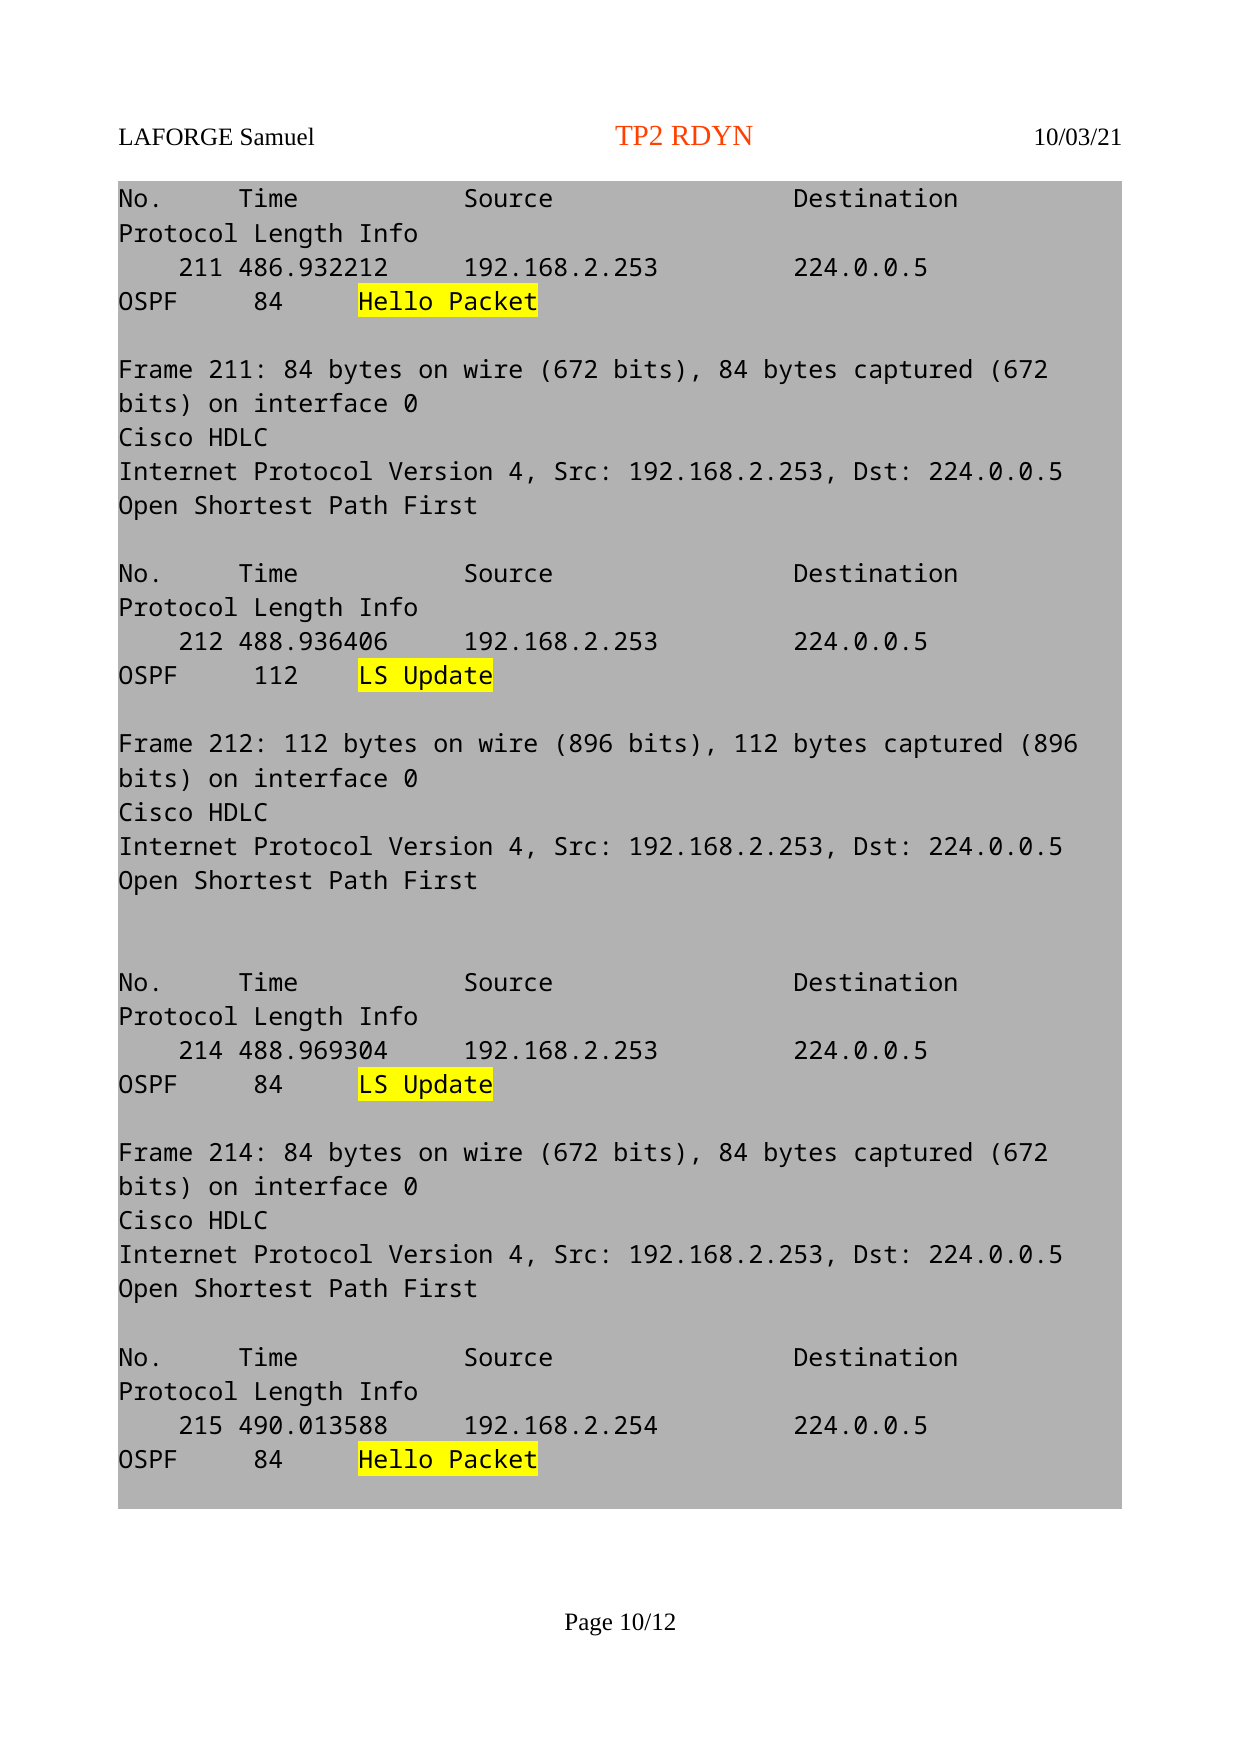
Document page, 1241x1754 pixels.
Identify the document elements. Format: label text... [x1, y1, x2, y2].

text Open Shortest Path First [118, 1271, 1122, 1305]
text Open Shortest Path First [118, 488, 1122, 522]
text 215 490.013588 192.168.2.254 224.0.0.5 OSPF 84 Hello Packet [118, 1407, 1122, 1476]
text No. Time Source Destination Protocol Length Info [118, 1339, 1122, 1407]
text Cisco HDLC [118, 1203, 1122, 1237]
text 212 488.936406 192.168.2.253 224.0.0.5 OSPF 112 LS Update [118, 624, 1122, 692]
text 211 486.932212 192.168.2.253 224.0.0.5 OSPF 84 Hello Packet [118, 249, 1122, 317]
text Frame 211: 84 bytes on wire (672 bits), 84 bytes captured (672 bits) on interface 0 [118, 351, 1122, 419]
text Internet Protocol Version 4, Src: 192.168.2.253, Dst: 224.0.0.5 [118, 1237, 1122, 1271]
text Internet Protocol Version 4, Src: 192.168.2.253, Dst: 224.0.0.5 [118, 828, 1122, 862]
text Internet Protocol Version 4, Src: 192.168.2.253, Dst: 224.0.0.5 [118, 454, 1122, 488]
text Frame 212: 112 bytes on wire (896 bits), 112 bytes captured (896 bits) on interface 0 [118, 726, 1122, 794]
text No. Time Source Destination Protocol Length Info [118, 556, 1122, 624]
text Frame 214: 84 bytes on wire (672 bits), 84 bytes captured (672 bits) on interface 0 [118, 1135, 1122, 1203]
text Cisco HDLC [118, 794, 1122, 828]
text Open Shortest Path First [118, 862, 1122, 896]
text No. Time Source Destination Protocol Length Info [118, 181, 1122, 249]
text Cisco HDLC [118, 419, 1122, 454]
text 214 488.969304 192.168.2.253 224.0.0.5 OSPF 84 LS Update [118, 1033, 1122, 1101]
text No. Time Source Destination Protocol Length Info [118, 964, 1122, 1033]
